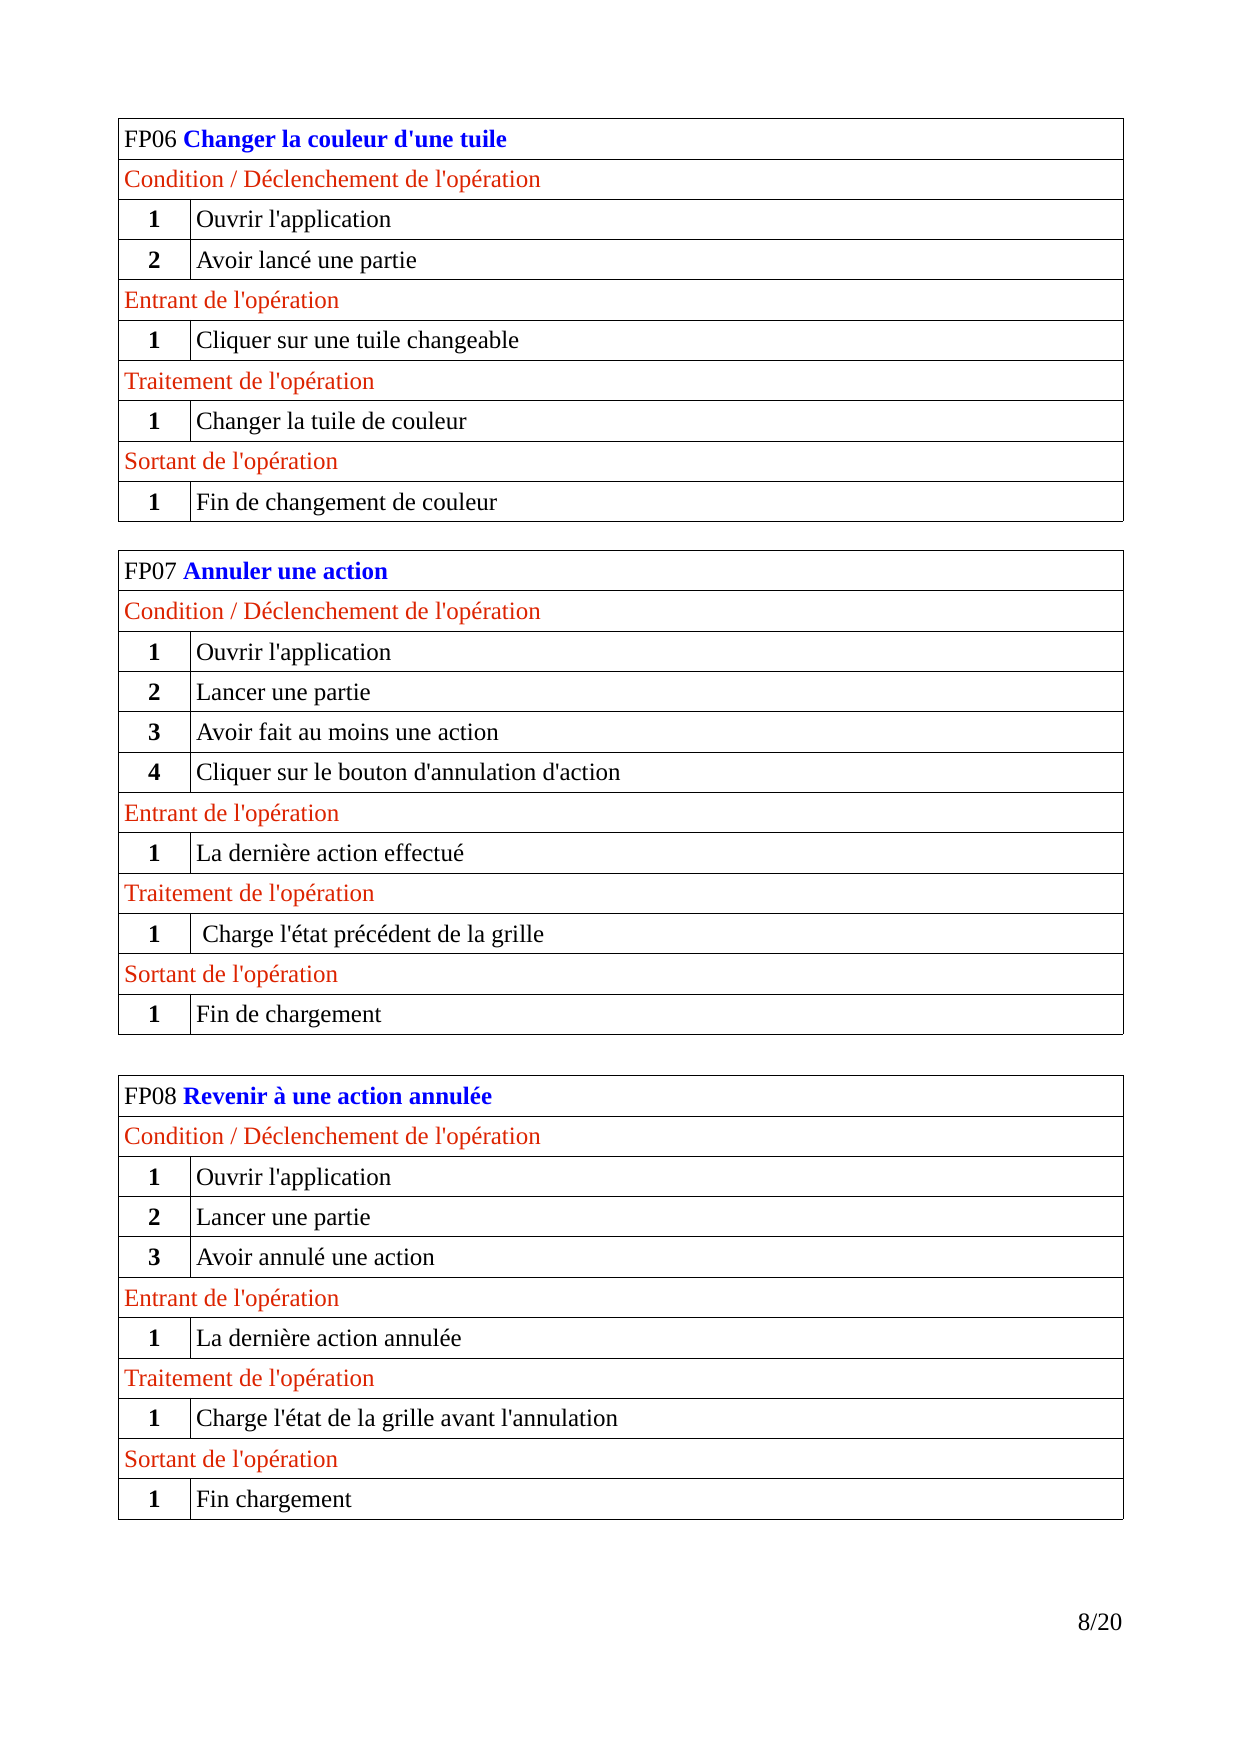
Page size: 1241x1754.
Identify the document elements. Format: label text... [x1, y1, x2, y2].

table_cell 1 [119, 321, 190, 360]
table_cell Cliquer sur une tuile changeable [191, 321, 1123, 360]
table_cell Lancer une partie [191, 672, 1123, 711]
table_header FP07 Annuler une action [119, 551, 1123, 590]
table_cell 1 [119, 1399, 190, 1438]
table_cell 4 [119, 753, 190, 792]
table_header FP06 Changer la couleur d'une tuile [119, 119, 1123, 158]
table_cell Traitement de l'opération [119, 361, 1123, 400]
table_cell 1 [119, 1157, 190, 1196]
table_cell 1 [119, 995, 190, 1034]
table_cell 3 [119, 712, 190, 752]
table_cell 2 [119, 1197, 190, 1236]
table_cell Sortant de l'opération [119, 1439, 1123, 1478]
table_cell Cliquer sur le bouton d'annulation d'action [191, 753, 1123, 792]
table_cell Ouvrir l'application [191, 1157, 1123, 1196]
table_cell 1 [119, 1479, 190, 1519]
table_cell Changer la tuile de couleur [191, 401, 1123, 441]
table_cell Entrant de l'opération [119, 793, 1123, 832]
table_cell Condition / Déclenchement de l'opération [119, 591, 1123, 631]
table_cell Traitement de l'opération [119, 1359, 1123, 1398]
table_cell 1 [119, 200, 190, 239]
table_cell 2 [119, 672, 190, 711]
table_cell Charge l'état précédent de la grille [191, 914, 1123, 953]
table_cell Condition / Déclenchement de l'opération [119, 1117, 1123, 1156]
table_cell Entrant de l'opération [119, 280, 1123, 320]
table_cell 1 [119, 914, 190, 953]
table_cell Lancer une partie [191, 1197, 1123, 1236]
table_cell Sortant de l'opération [119, 442, 1123, 481]
table_cell Traitement de l'opération [119, 874, 1123, 913]
table_cell Charge l'état de la grille avant l'annulation [191, 1399, 1123, 1438]
table_cell Ouvrir l'application [191, 632, 1123, 671]
table_cell Avoir annulé une action [191, 1237, 1123, 1277]
table_cell La dernière action annulée [191, 1318, 1123, 1357]
table_cell 3 [119, 1237, 190, 1277]
table_cell Ouvrir l'application [191, 200, 1123, 239]
table_cell Fin chargement [191, 1479, 1123, 1519]
table_cell Condition / Déclenchement de l'opération [119, 160, 1123, 199]
table_cell Avoir lancé une partie [191, 240, 1123, 279]
table_cell Fin de chargement [191, 995, 1123, 1034]
table_cell Avoir fait au moins une action [191, 712, 1123, 752]
table_cell Entrant de l'opération [119, 1278, 1123, 1317]
table_cell 1 [119, 482, 190, 521]
table_cell 1 [119, 833, 190, 873]
table_cell La dernière action effectué [191, 833, 1123, 873]
table_cell 1 [119, 632, 190, 671]
table_cell 2 [119, 240, 190, 279]
table_cell 1 [119, 401, 190, 441]
table_cell Sortant de l'opération [119, 954, 1123, 993]
table_header FP08 Revenir à une action annulée [119, 1076, 1123, 1116]
table_cell Fin de changement de couleur [191, 482, 1123, 521]
table_cell 1 [119, 1318, 190, 1357]
